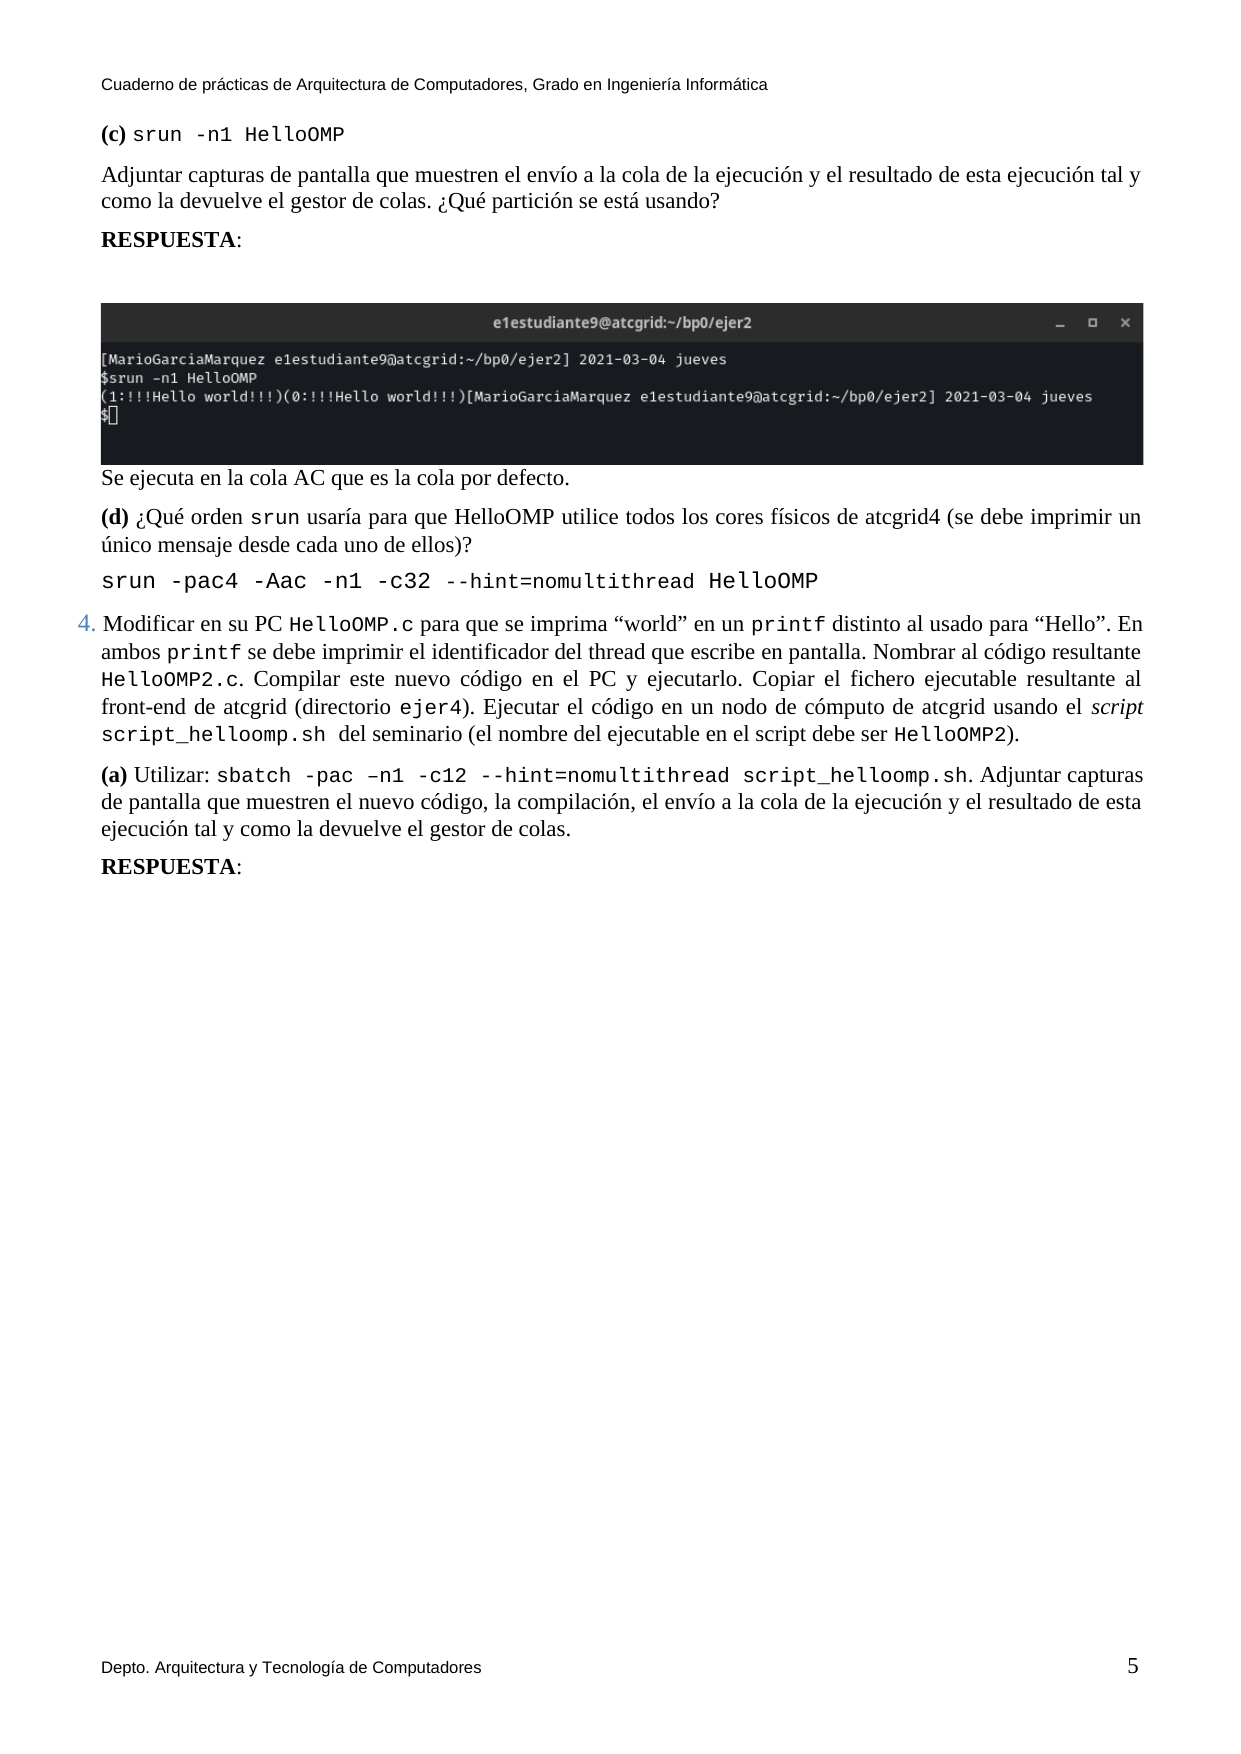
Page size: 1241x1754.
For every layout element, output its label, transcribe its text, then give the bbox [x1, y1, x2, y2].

list (d) ¿Qué orden srun usaría para que HelloOMP utilice todos los cores físicos de atcgrid4 (se debe imprimir un único mensaje desde cada uno de ellos)? [101, 503, 1143, 557]
list RESPUESTA: [101, 853, 1143, 880]
list Modificar en su PC HelloOMP.c para que se imprima “world” en un printf distinto al usado para “Hello”. En ambos printf se debe imprimir el identificador del thread que escribe en pantalla. Nombrar al código resultante HelloOMP2.c. Compilar este nuevo código en el PC y ejecutarlo. Copiar el fichero ejecutable resultante al front-end de atcgrid (directorio ejer4). Ejecutar el código en un nodo de cómputo de atcgrid usando el script script_helloomp.sh del seminario (el nombre del ejecutable en el script debe ser HelloOMP2). [71, 608, 1143, 748]
text Adjuntar capturas de pantalla que muestren el envío a la cola de la ejecución y el resultado de esta ejecución tal y como la devuelve el gestor de colas. ¿Qué partición se está usando? [101, 161, 1143, 213]
text (c) srun -n1 HelloOMP [101, 121, 1143, 148]
text srun -pac4 -Aac -n1 -c32 --hint=nomultithread HelloOMP [101, 570, 1143, 596]
text (a) Utilizar: sbatch -pac –n1 -c12 --hint=nomultithread script_helloomp.sh. Adjuntar capturas de pantalla que muestren el nuevo código, la compilación, el envío a la cola de la ejecución y el resultado de esta ejecución tal y como la devuelve el gestor de colas. [101, 761, 1143, 841]
picture [100, 303, 1144, 465]
list Se ejecuta en la cola AC que es la cola por defecto. [101, 465, 1143, 491]
list RESPUESTA: [101, 226, 1143, 252]
